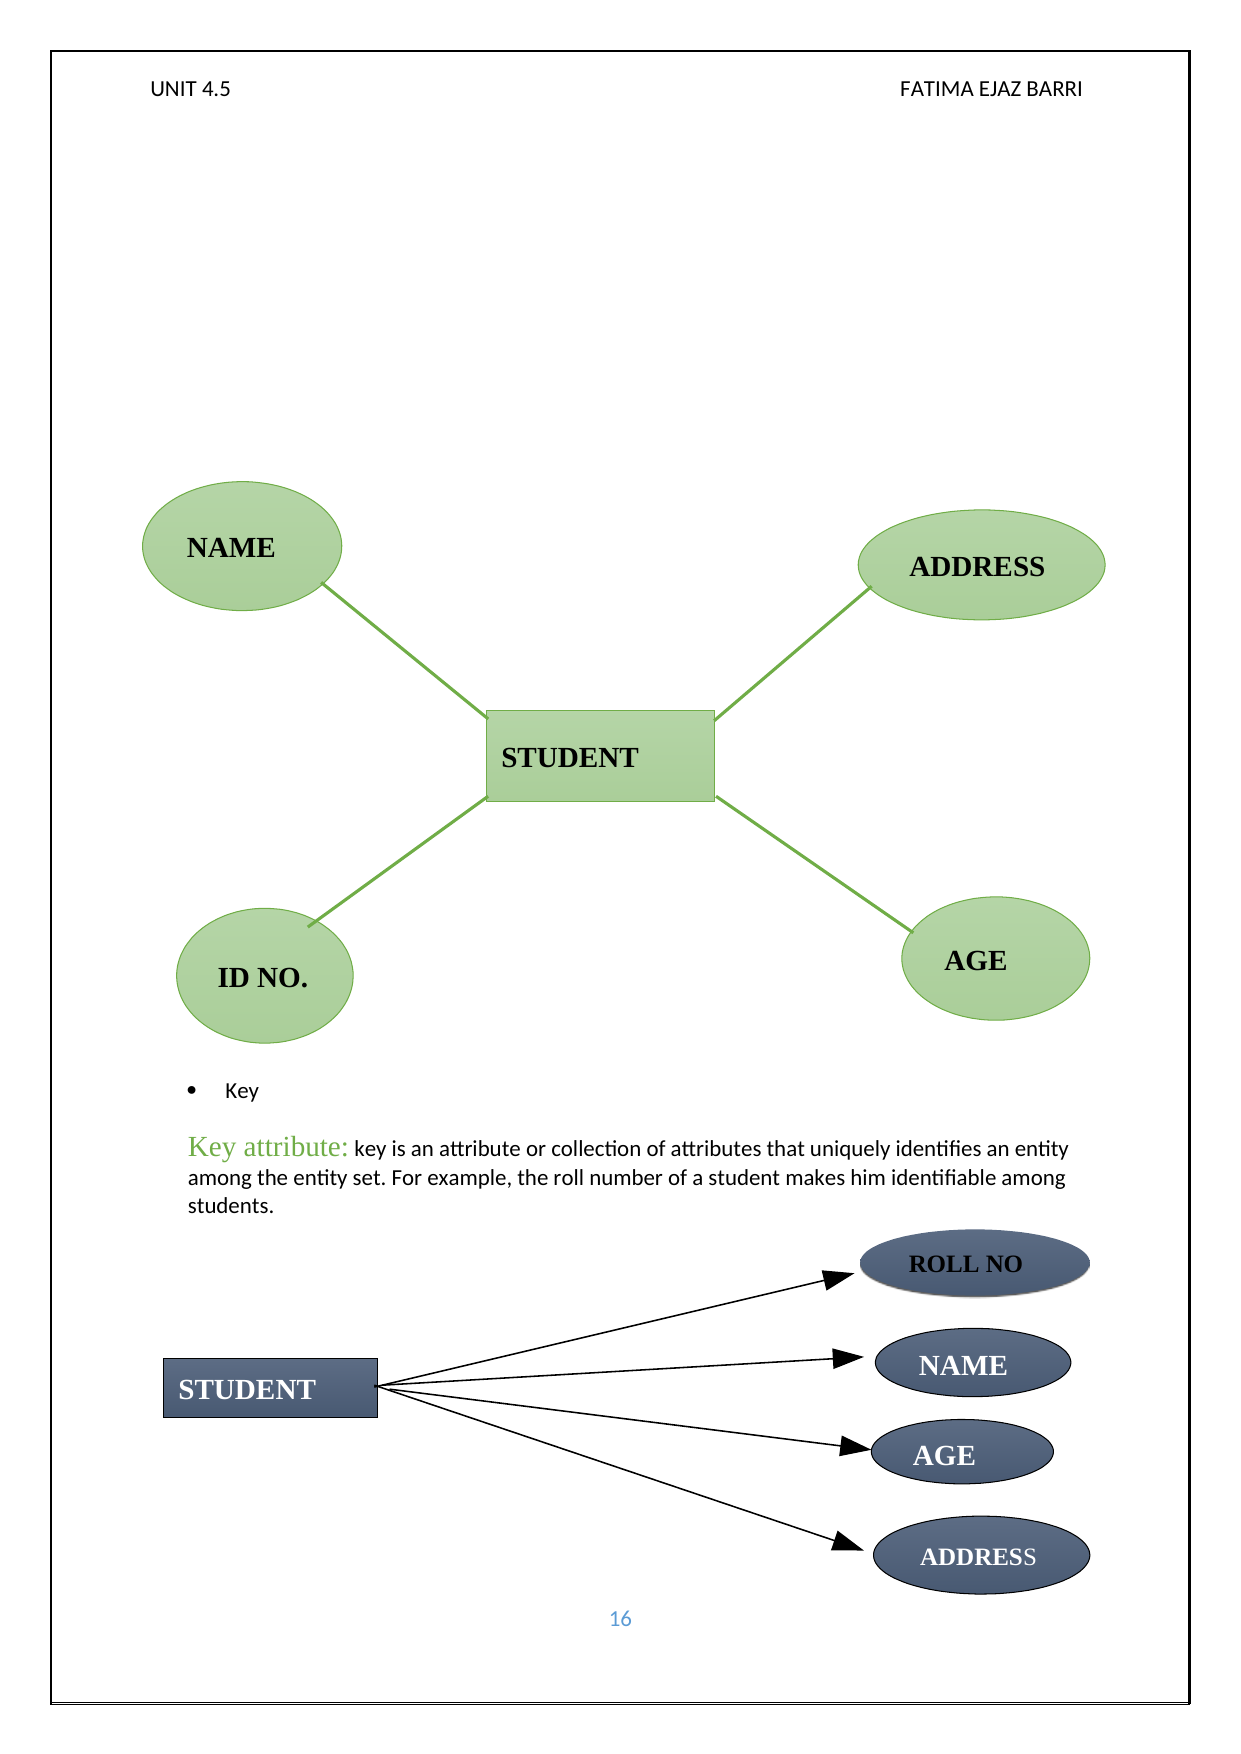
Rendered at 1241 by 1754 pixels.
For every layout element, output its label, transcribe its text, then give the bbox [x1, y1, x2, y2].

text Key attribute: key is an attribute or collection of attributes that uniquely identifies an entity among the entity set. For example, the roll number of a student makes him identifiable among students. [188, 1129, 1090, 1219]
list Key [188, 1076, 1090, 1104]
